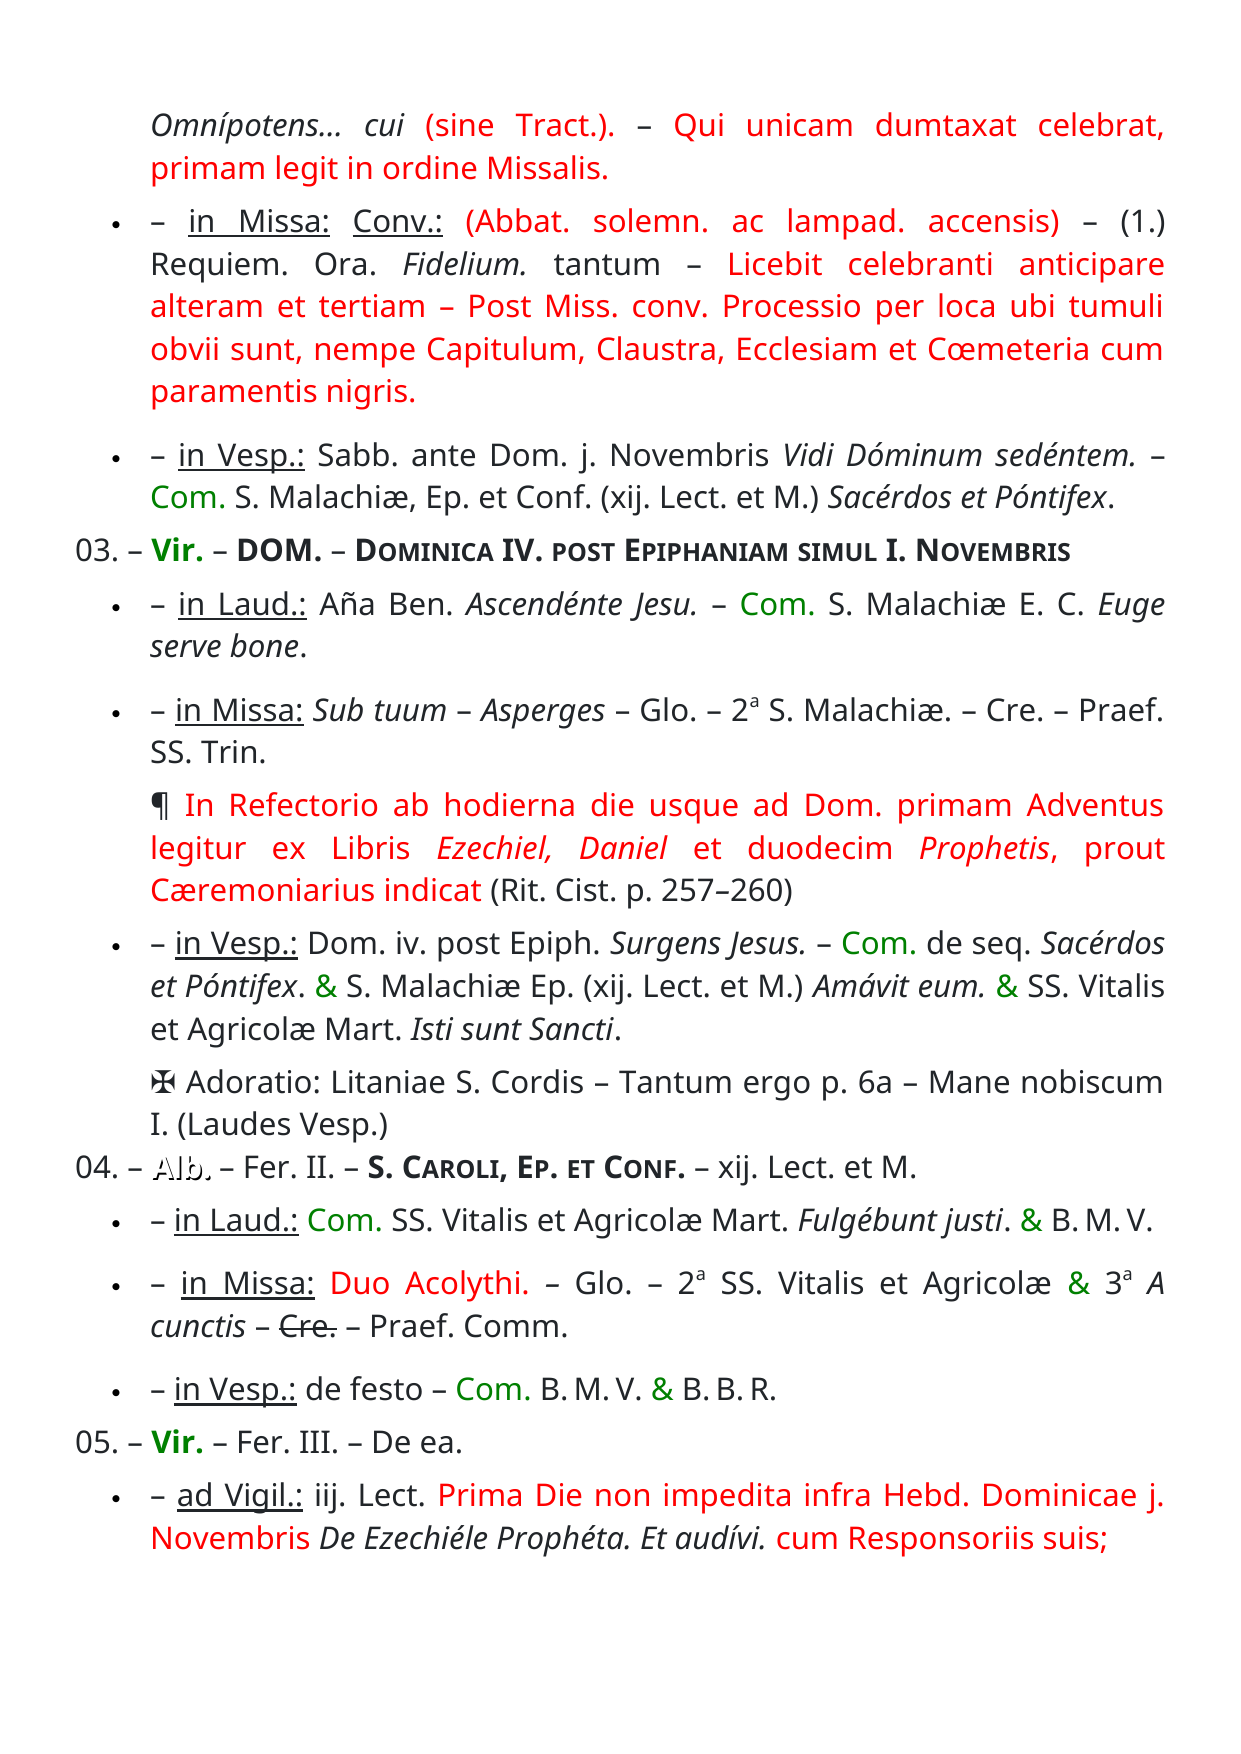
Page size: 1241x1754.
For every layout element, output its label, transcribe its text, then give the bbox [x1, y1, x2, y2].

list – in Laud.: Com. SS. Vitalis et Agricolæ Mart. Fulgébunt justi. & B. M. V. [112, 1198, 1166, 1240]
text 04. – Alb. – Fer. II. – S. Caroli, Ep. et Conf. – xij. Lect. et M. [75, 1145, 1166, 1187]
list – in Laud.: Aña Ben. Ascendénte Jesu. – Com. S. Malachiæ E. C. Euge serve bone. [112, 581, 1166, 667]
text 03. – Vir. – DOM. – Dominica IV. post Epiphaniam simul I. Novembris [75, 528, 1166, 571]
list – in Missa: Conv.: (Abbat. solemn. ac lampad. accensis) – (1.) Requiem. Ora. Fidelium. tantum – Licebit celebranti anticipare alteram et tertiam – Post Miss. conv. Processio per loca ubi tumuli obvii sunt, nempe Capitulum, Claustra, Ecclesiam et Cœmeteria cum paramentis nigris. [112, 199, 1166, 412]
list – in Vesp.: Sabb. ante Dom. j. Novembris Vidi Dóminum sedéntem. – Com. S. Malachiæ, Ep. et Conf. (xij. Lect. et M.) Sacérdos et Póntifex. [112, 433, 1166, 518]
text ¶ In Refectorio ab hodierna die usque ad Dom. primam Adventus legitur ex Libris Ezechiel, Daniel et duodecim Prophetis, prout Cæremoniarius indicat (Rit. Cist. p. 257–260) [150, 783, 1166, 911]
text 05. – Vir. – Fer. III. – De ea. [75, 1420, 1166, 1463]
list – in Vesp.: de festo – Com. B. M. V. & B. B. R. [112, 1367, 1166, 1410]
text ✠ Adoratio: Litaniae S. Cordis – Tantum ergo p. 6a – Mane nobiscum I. (Laudes Vesp.) [150, 1059, 1166, 1145]
list – in Missa: Sub tuum – Asperges – Glo. – 2a S. Malachiæ. – Cre. – Praef. SS. Trin. [112, 687, 1166, 773]
text Omnípotens... cui (sine Tract.). – Qui unicam dumtaxat celebrat, primam legit in ordine Missalis. [150, 103, 1166, 188]
list – in Vesp.: Dom. iv. post Epiph. Surgens Jesus. – Com. de seq. Sacérdos et Póntifex. & S. Malachiæ Ep. (xij. Lect. et M.) Amávit eum. & SS. Vitalis et Agricolæ Mart. Isti sunt Sancti. [112, 921, 1166, 1049]
list – in Missa: Duo Acolythi. – Glo. – 2a SS. Vitalis et Agricolæ & 3a A cunctis – Cre. – Praef. Comm. [112, 1261, 1166, 1346]
list – ad Vigil.: iij. Lect. Prima Die non impedita infra Hebd. Dominicae j. Novembris De Ezechiéle Prophéta. Et audívi. cum Responsoriis suis; [112, 1473, 1166, 1558]
